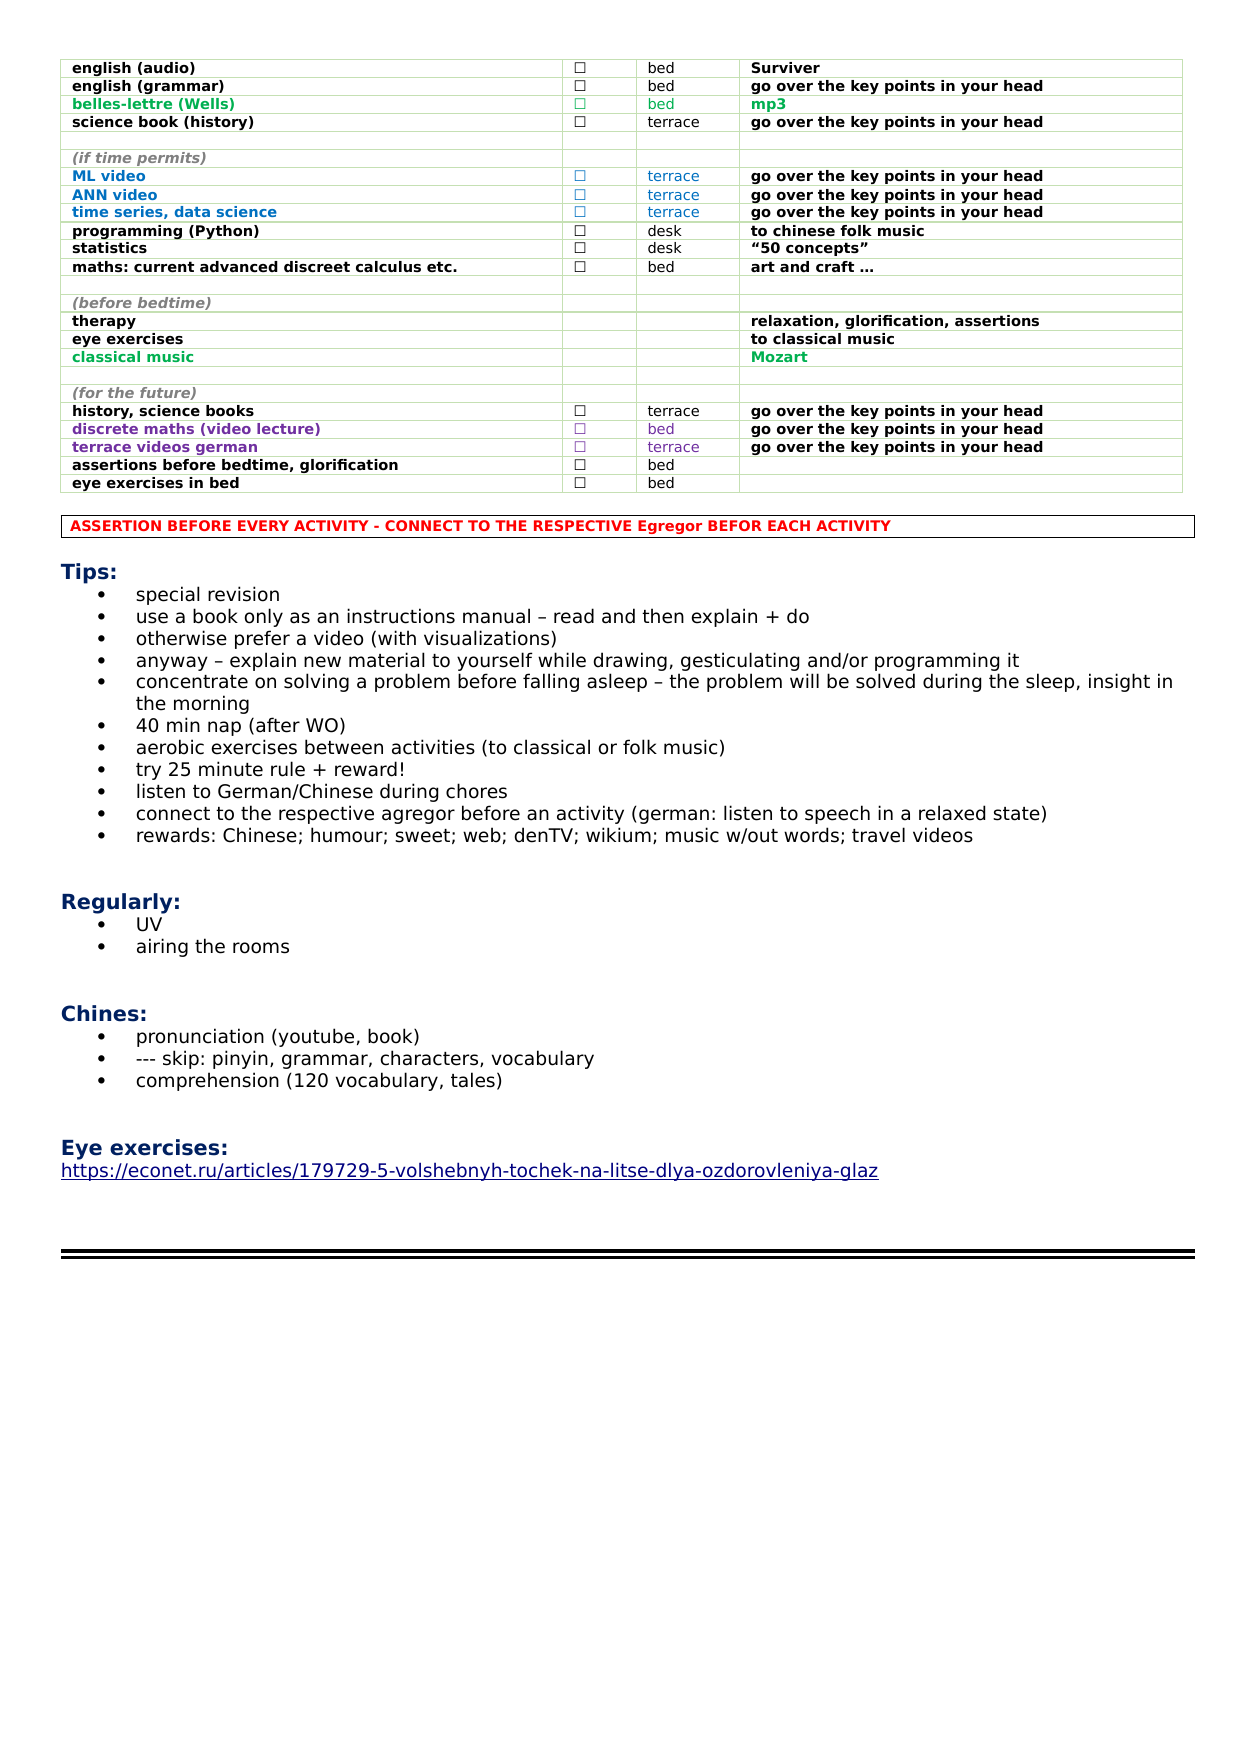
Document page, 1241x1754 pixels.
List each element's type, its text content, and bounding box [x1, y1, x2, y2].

table_cell go over the key points in your head [740, 403, 1182, 419]
table_cell discrete maths (video lecture) [61, 421, 562, 438]
list comprehension (120 vocabulary, tales) [98, 1070, 1195, 1092]
table_cell art and craft … [740, 259, 1182, 275]
table_cell go over the key points in your head [740, 204, 1182, 221]
table_cell [637, 349, 739, 366]
table_cell [740, 295, 1182, 311]
table_cell [563, 367, 636, 383]
text Chines: [61, 1002, 1195, 1026]
table_cell bed [637, 421, 739, 438]
table_cell ☐ [563, 439, 636, 456]
list listen to German/Chinese during chores [98, 781, 1195, 803]
text Eye exercises: https://econet.ru/articles/179729-5-volshebnyh-tochek-na-litse-dlya-ozdorovleniya-glaz [61, 1136, 1195, 1182]
table_cell [61, 367, 562, 383]
text Tips: [61, 560, 1195, 584]
table_cell [637, 313, 739, 329]
table_cell terrace videos german [61, 439, 562, 456]
table_cell ☐ [563, 78, 636, 95]
table_cell ☐ [563, 259, 636, 275]
list special revision [98, 584, 1195, 606]
table_cell [563, 349, 636, 366]
list UV [98, 914, 1195, 936]
table_cell ML video [61, 168, 562, 185]
table_cell [740, 367, 1182, 383]
list pronunciation (youtube, book) [98, 1026, 1195, 1048]
table_cell [740, 457, 1182, 474]
table_cell eye exercises [61, 331, 562, 347]
list airing the rooms [98, 936, 1195, 958]
table_cell ☐ [563, 114, 636, 131]
table_cell [637, 132, 739, 149]
table_cell bed [637, 475, 739, 492]
table_cell “50 concepts” [740, 240, 1182, 257]
table_cell bed [637, 60, 739, 77]
table_cell ☐ [563, 168, 636, 185]
table_cell ☐ [563, 60, 636, 77]
table_cell [61, 132, 562, 149]
table_cell [563, 331, 636, 347]
table_cell [563, 150, 636, 167]
list 40 min nap (after WO) [98, 715, 1195, 737]
text ASSERTION BEFORE EVERY ACTIVITY - CONNECT TO THE RESPECTIVE Egregor BEFOR EACH ACTIVITY [62, 516, 1194, 537]
list use a book only as an instructions manual – read and then explain + do [98, 606, 1195, 628]
table_cell [740, 150, 1182, 167]
table_cell statistics [61, 240, 562, 257]
table_cell go over the key points in your head [740, 168, 1182, 185]
table_cell (for the future) [61, 385, 562, 402]
table_cell [637, 295, 739, 311]
table_cell go over the key points in your head [740, 186, 1182, 203]
table_cell [637, 385, 739, 402]
table_cell [740, 385, 1182, 402]
table_cell desk [637, 223, 739, 239]
list --- skip: pinyin, grammar, characters, vocabulary [98, 1048, 1195, 1070]
table_cell [740, 475, 1182, 492]
table_cell to classical music [740, 331, 1182, 347]
table_cell bed [637, 259, 739, 275]
table_cell ☐ [563, 240, 636, 257]
table_cell terrace [637, 168, 739, 185]
table_cell [637, 276, 739, 293]
table_cell go over the key points in your head [740, 421, 1182, 438]
table_cell [563, 385, 636, 402]
table_cell bed [637, 457, 739, 474]
table_cell therapy [61, 313, 562, 329]
table_cell programming (Python) [61, 223, 562, 239]
table_cell [740, 132, 1182, 149]
list rewards: Chinese; humour; sweet; web; denTV; wikium; music w/out words; travel videos [98, 824, 1195, 846]
table_cell english (audio) [61, 60, 562, 77]
table_cell [563, 132, 636, 149]
table_cell ☐ [563, 421, 636, 438]
table_cell english (grammar) [61, 78, 562, 95]
table_cell ☐ [563, 475, 636, 492]
table_cell [740, 276, 1182, 293]
table_cell Surviver [740, 60, 1182, 77]
table_cell history, science books [61, 403, 562, 419]
table_cell ☐ [563, 223, 636, 239]
table_cell bed [637, 96, 739, 113]
table_cell [637, 331, 739, 347]
table_cell bed [637, 78, 739, 95]
table_cell go over the key points in your head [740, 439, 1182, 456]
table_cell Mozart [740, 349, 1182, 366]
table_cell mp3 [740, 96, 1182, 113]
list try 25 minute rule + reward! [98, 759, 1195, 781]
list aerobic exercises between activities (to classical or folk music) [98, 737, 1195, 759]
table_cell go over the key points in your head [740, 114, 1182, 131]
table_cell assertions before bedtime, glorification [61, 457, 562, 474]
table_cell ☐ [563, 403, 636, 419]
list concentrate on solving a problem before falling asleep – the problem will be solved during the sleep, insight in the morning [98, 671, 1195, 715]
table_cell [563, 313, 636, 329]
table_cell terrace [637, 186, 739, 203]
table_cell terrace [637, 403, 739, 419]
table_cell (before bedtime) [61, 295, 562, 311]
list otherwise prefer a video (with visualizations) [98, 628, 1195, 649]
text Regularly: [61, 890, 1195, 914]
table_cell [563, 295, 636, 311]
table_cell ☐ [563, 457, 636, 474]
table_cell science book (history) [61, 114, 562, 131]
table_cell belles-lettre (Wells) [61, 96, 562, 113]
table_cell terrace [637, 439, 739, 456]
table_cell terrace [637, 114, 739, 131]
table_cell desk [637, 240, 739, 257]
table_cell ☐ [563, 204, 636, 221]
table_cell (if time permits) [61, 150, 562, 167]
table_cell ☐ [563, 96, 636, 113]
table_cell [637, 150, 739, 167]
table_cell [637, 367, 739, 383]
table_cell time series, data science [61, 204, 562, 221]
table_cell go over the key points in your head [740, 78, 1182, 95]
table_cell to chinese folk music [740, 223, 1182, 239]
list anyway – explain new material to yourself while drawing, gesticulating and/or programming it [98, 649, 1195, 671]
table_cell ☐ [563, 186, 636, 203]
table_cell relaxation, glorification, assertions [740, 313, 1182, 329]
table_cell classical music [61, 349, 562, 366]
table_cell terrace [637, 204, 739, 221]
table_cell [61, 276, 562, 293]
table_cell ANN video [61, 186, 562, 203]
table_cell maths: current advanced discreet calculus etc. [61, 259, 562, 275]
list connect to the respective agregor before an activity (german: listen to speech in a relaxed state) [98, 803, 1195, 824]
table_cell [563, 276, 636, 293]
table_cell eye exercises in bed [61, 475, 562, 492]
